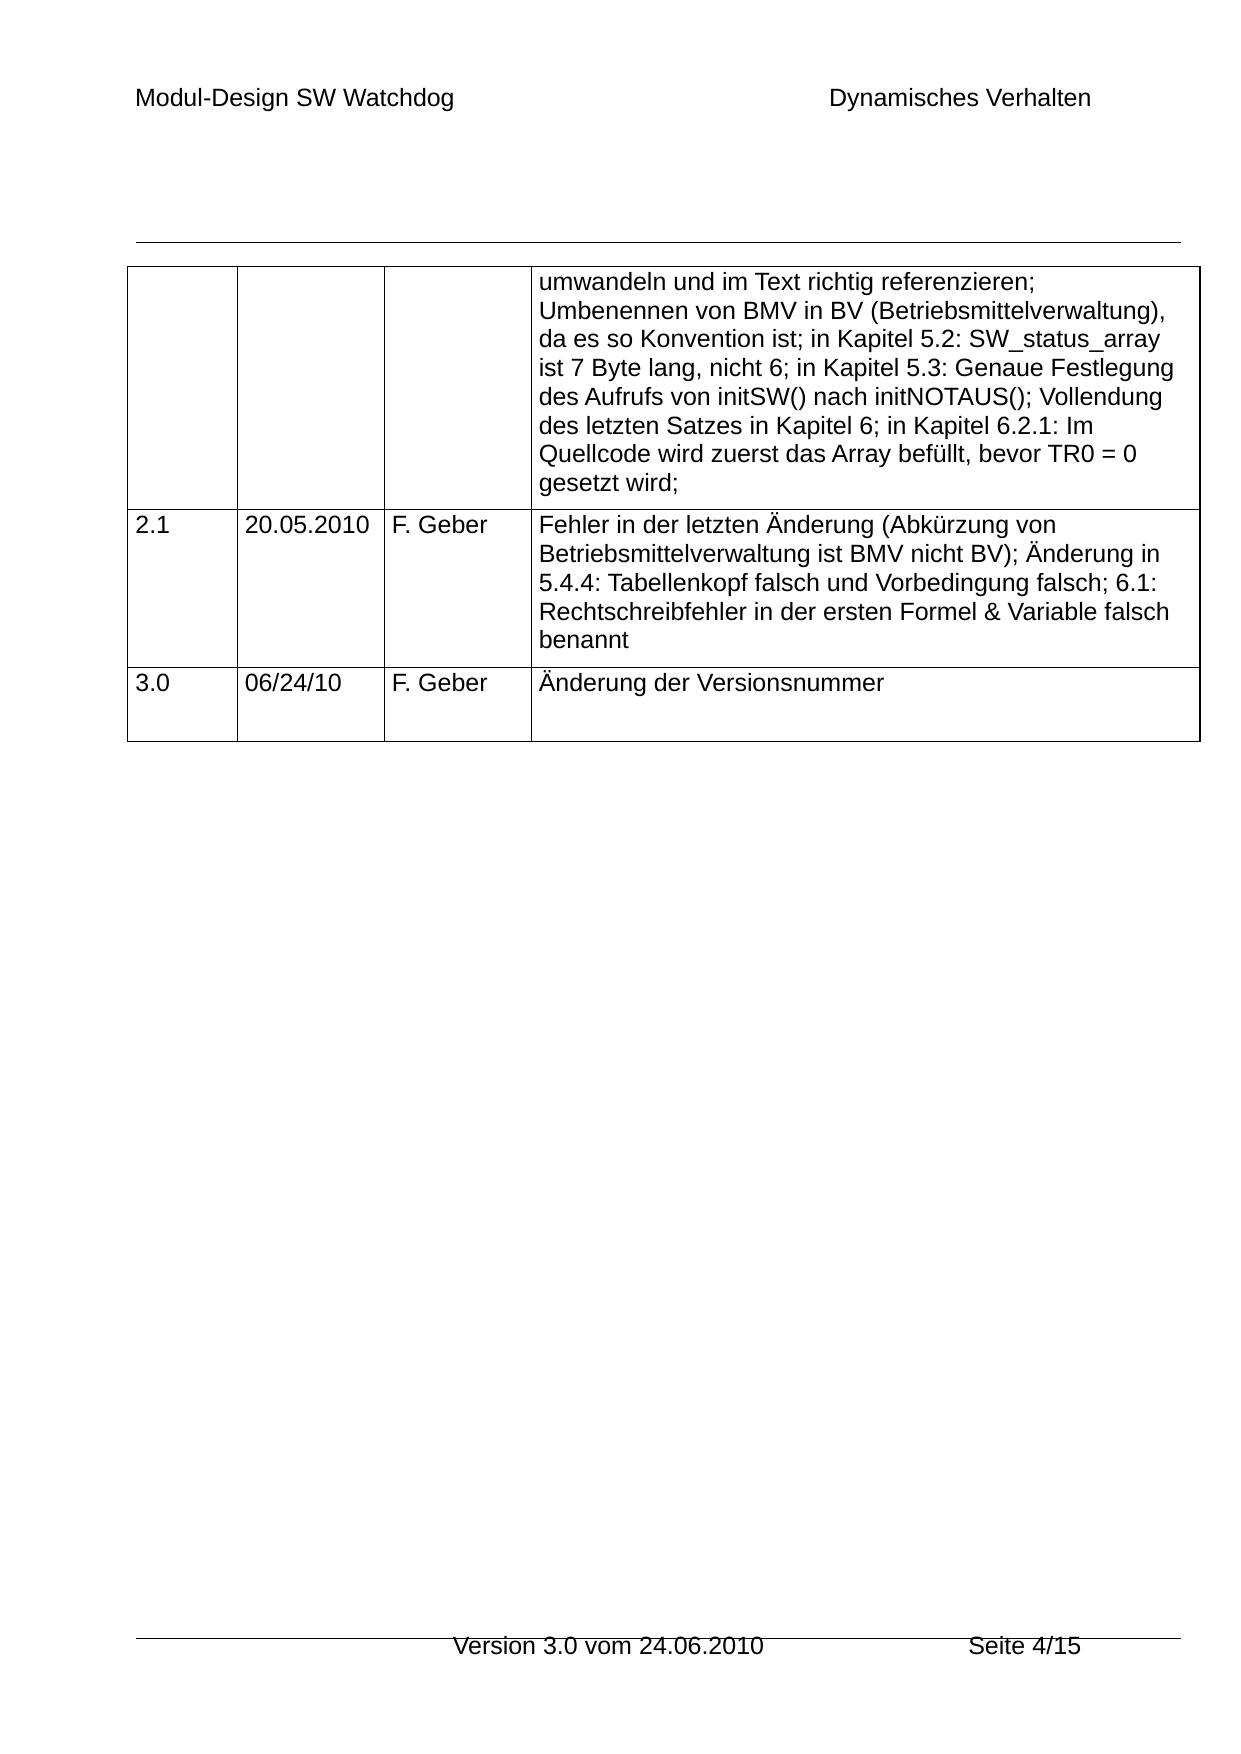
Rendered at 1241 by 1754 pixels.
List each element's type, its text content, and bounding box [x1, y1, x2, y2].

table_cell 2.1 [128, 510, 237, 667]
table_cell 3.0 [128, 668, 237, 741]
table_cell 20.05.2010 [238, 510, 384, 667]
table_cell F. Geber [385, 510, 531, 667]
table_cell [238, 267, 384, 509]
table_cell Fehler in der letzten Änderung (Abkürzung von Betriebsmittelverwaltung ist BMV nicht BV); Änderung in 5.4.4: Tabellenkopf falsch und Vorbedingung falsch; 6.1: Rechtschreibfehler in der ersten Formel & Variable falsch benannt [532, 510, 1199, 667]
table_cell Änderung der Versionsnummer [532, 668, 1199, 741]
table_cell F. Geber [385, 668, 531, 741]
table_cell [385, 267, 531, 509]
table_cell [128, 267, 237, 509]
table_cell 24.06.10 [238, 668, 384, 741]
table_cell umwandeln und im Text richtig referenzieren; Umbenennen von BMV in BV (Betriebsmittelverwaltung), da es so Konvention ist; in Kapitel 5.2: SW_status_array ist 7 Byte lang, nicht 6; in Kapitel 5.3: Genaue Festlegung des Aufrufs von initSW() nach initNOTAUS(); Vollendung des letzten Satzes in Kapitel 6; in Kapitel 6.2.1: Im Quellcode wird zuerst das Array befüllt, bevor TR0 = 0 gesetzt wird; [532, 267, 1199, 509]
